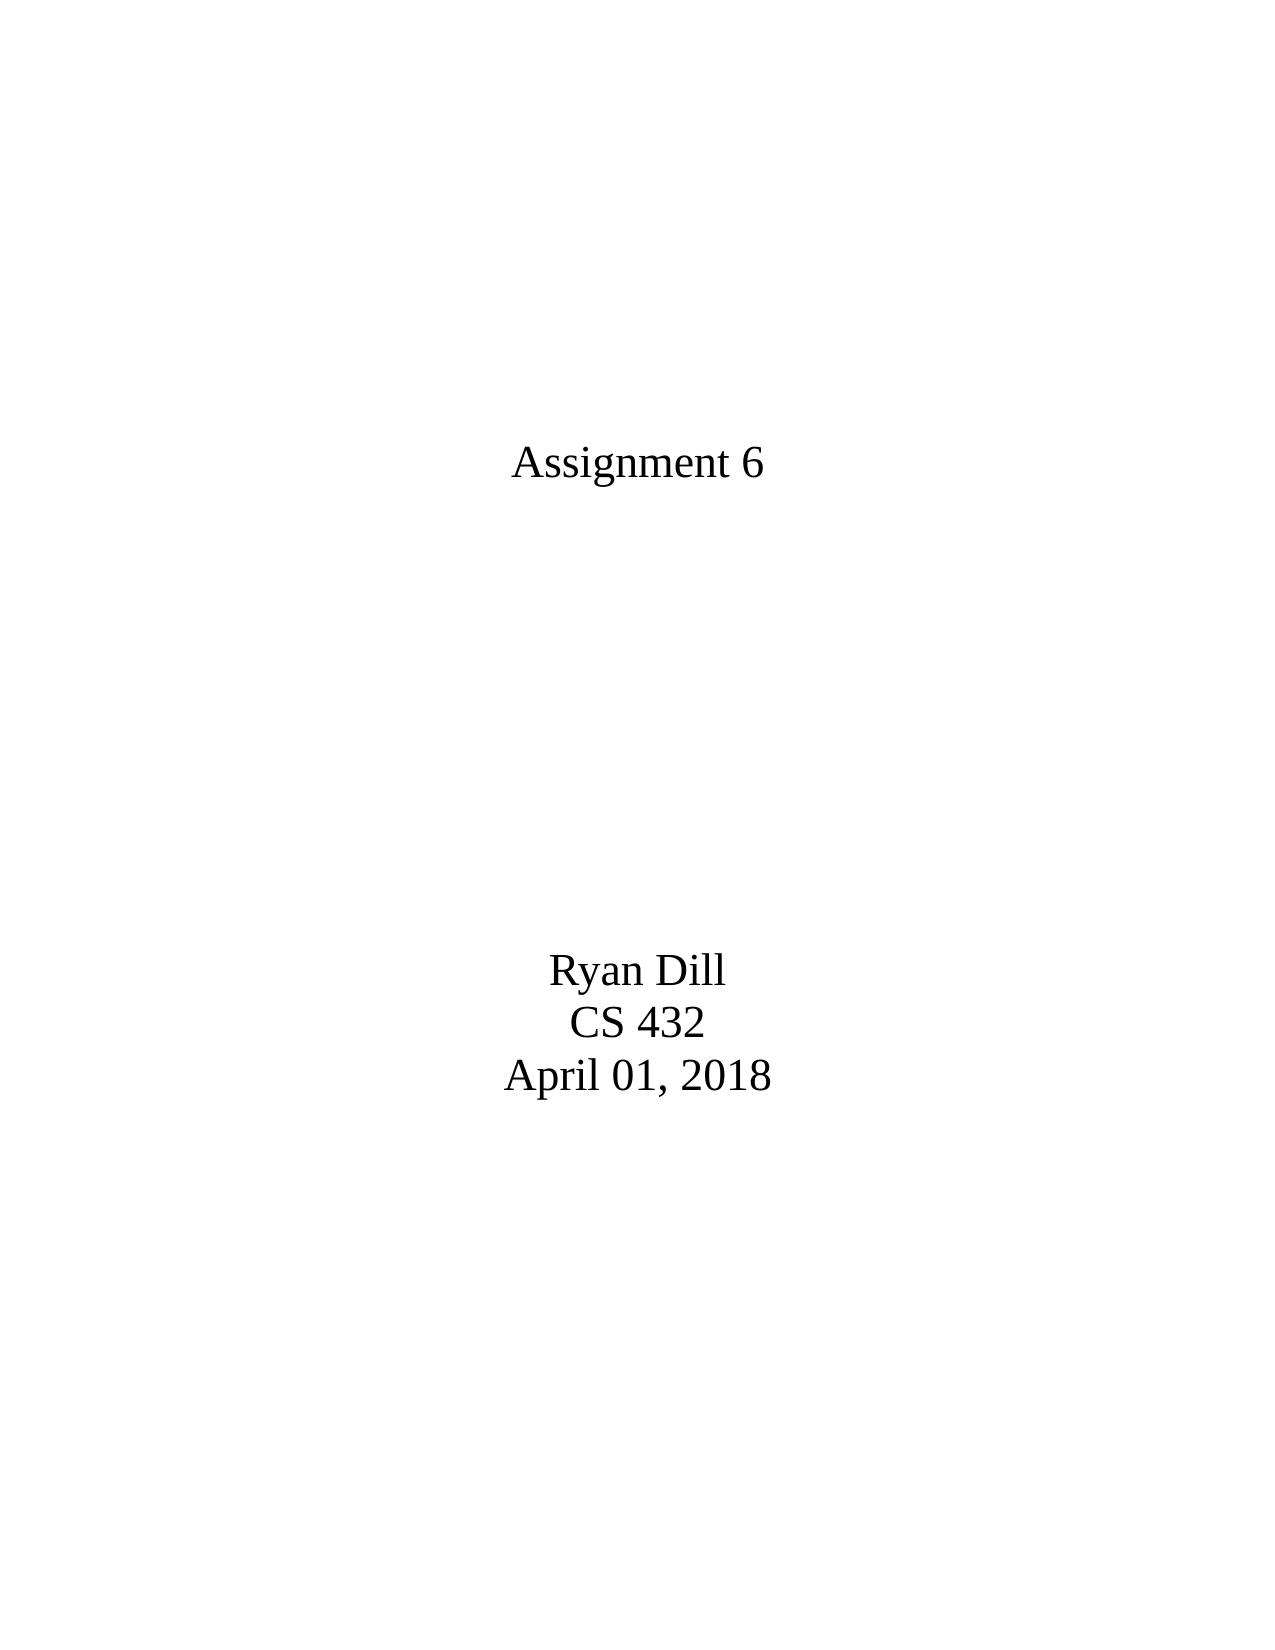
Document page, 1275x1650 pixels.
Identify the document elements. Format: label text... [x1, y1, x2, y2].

text April 01, 2018 [118, 1048, 1157, 1100]
text Ryan Dill [118, 942, 1157, 995]
text CS 432 [118, 995, 1157, 1048]
text Assignment 6 [118, 434, 1157, 487]
